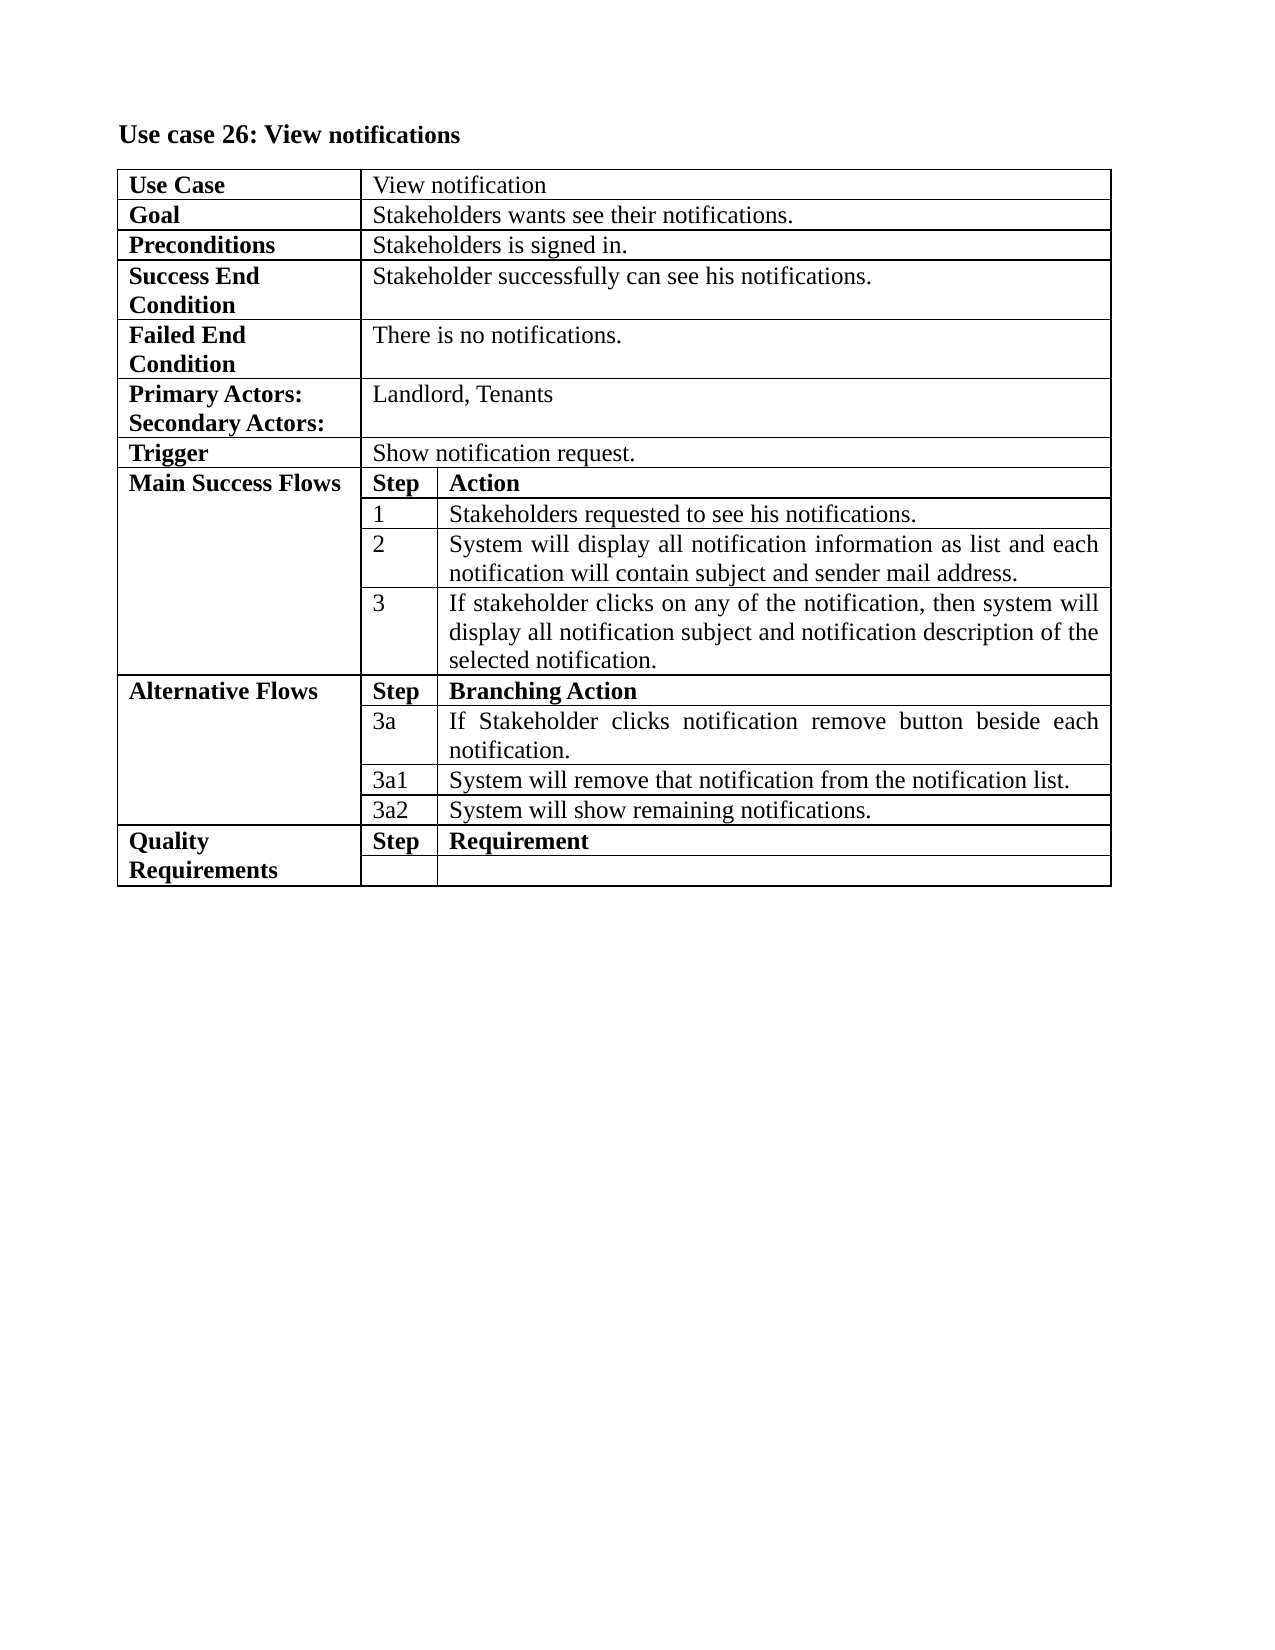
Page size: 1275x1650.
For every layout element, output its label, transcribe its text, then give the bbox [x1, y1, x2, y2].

table_header Use Case [118, 170, 360, 199]
table_cell Landlord, Tenants [362, 379, 1110, 437]
table_cell Goal [118, 200, 360, 229]
table_cell Stakeholders is signed in. [362, 231, 1110, 259]
table_cell Show notification request. [362, 438, 1110, 467]
table_cell Success End Condition [118, 261, 360, 318]
table_header View notification [362, 170, 1110, 199]
table_cell System will display all notification information as list and each notification will contain subject and sender mail address. [438, 529, 1110, 587]
table_cell 3a2 [362, 796, 437, 824]
table_cell 3a1 [362, 765, 437, 794]
table_cell Stakeholder successfully can see his notifications. [362, 261, 1110, 318]
table_cell Step [362, 676, 437, 705]
table_cell There is no notifications. [362, 320, 1110, 377]
table_cell Action [438, 468, 1110, 497]
table_cell If stakeholder clicks on any of the notification, then system will display all notification subject and notification description of the selected notification. [438, 588, 1110, 674]
table_cell 3a [362, 706, 437, 764]
table_cell 3 [362, 588, 437, 674]
table_cell Preconditions [118, 231, 360, 259]
table_cell 1 [362, 499, 437, 527]
table_cell Main Success Flows [118, 468, 360, 674]
text Use case 26: View notifications [118, 118, 1157, 149]
table_cell [362, 856, 437, 885]
table_cell Step [362, 826, 437, 855]
table_cell Branching Action [438, 676, 1110, 705]
table_cell System will show remaining notifications. [438, 796, 1110, 824]
table_cell 2 [362, 529, 437, 587]
table_cell [438, 856, 1110, 885]
table_cell Stakeholders requested to see his notifications. [438, 499, 1110, 527]
table_cell Alternative Flows [118, 676, 360, 824]
table_cell Failed End Condition [118, 320, 360, 377]
table_cell If Stakeholder clicks notification remove button beside each notification. [438, 706, 1110, 764]
table_cell System will remove that notification from the notification list. [438, 765, 1110, 794]
table_cell Quality Requirements [118, 826, 360, 885]
table_cell Step [362, 468, 437, 497]
table_cell Requirement [438, 826, 1110, 855]
table_cell Primary Actors: Secondary Actors: [118, 379, 360, 437]
table_cell Stakeholders wants see their notifications. [362, 200, 1110, 229]
table_cell Trigger [118, 438, 360, 467]
